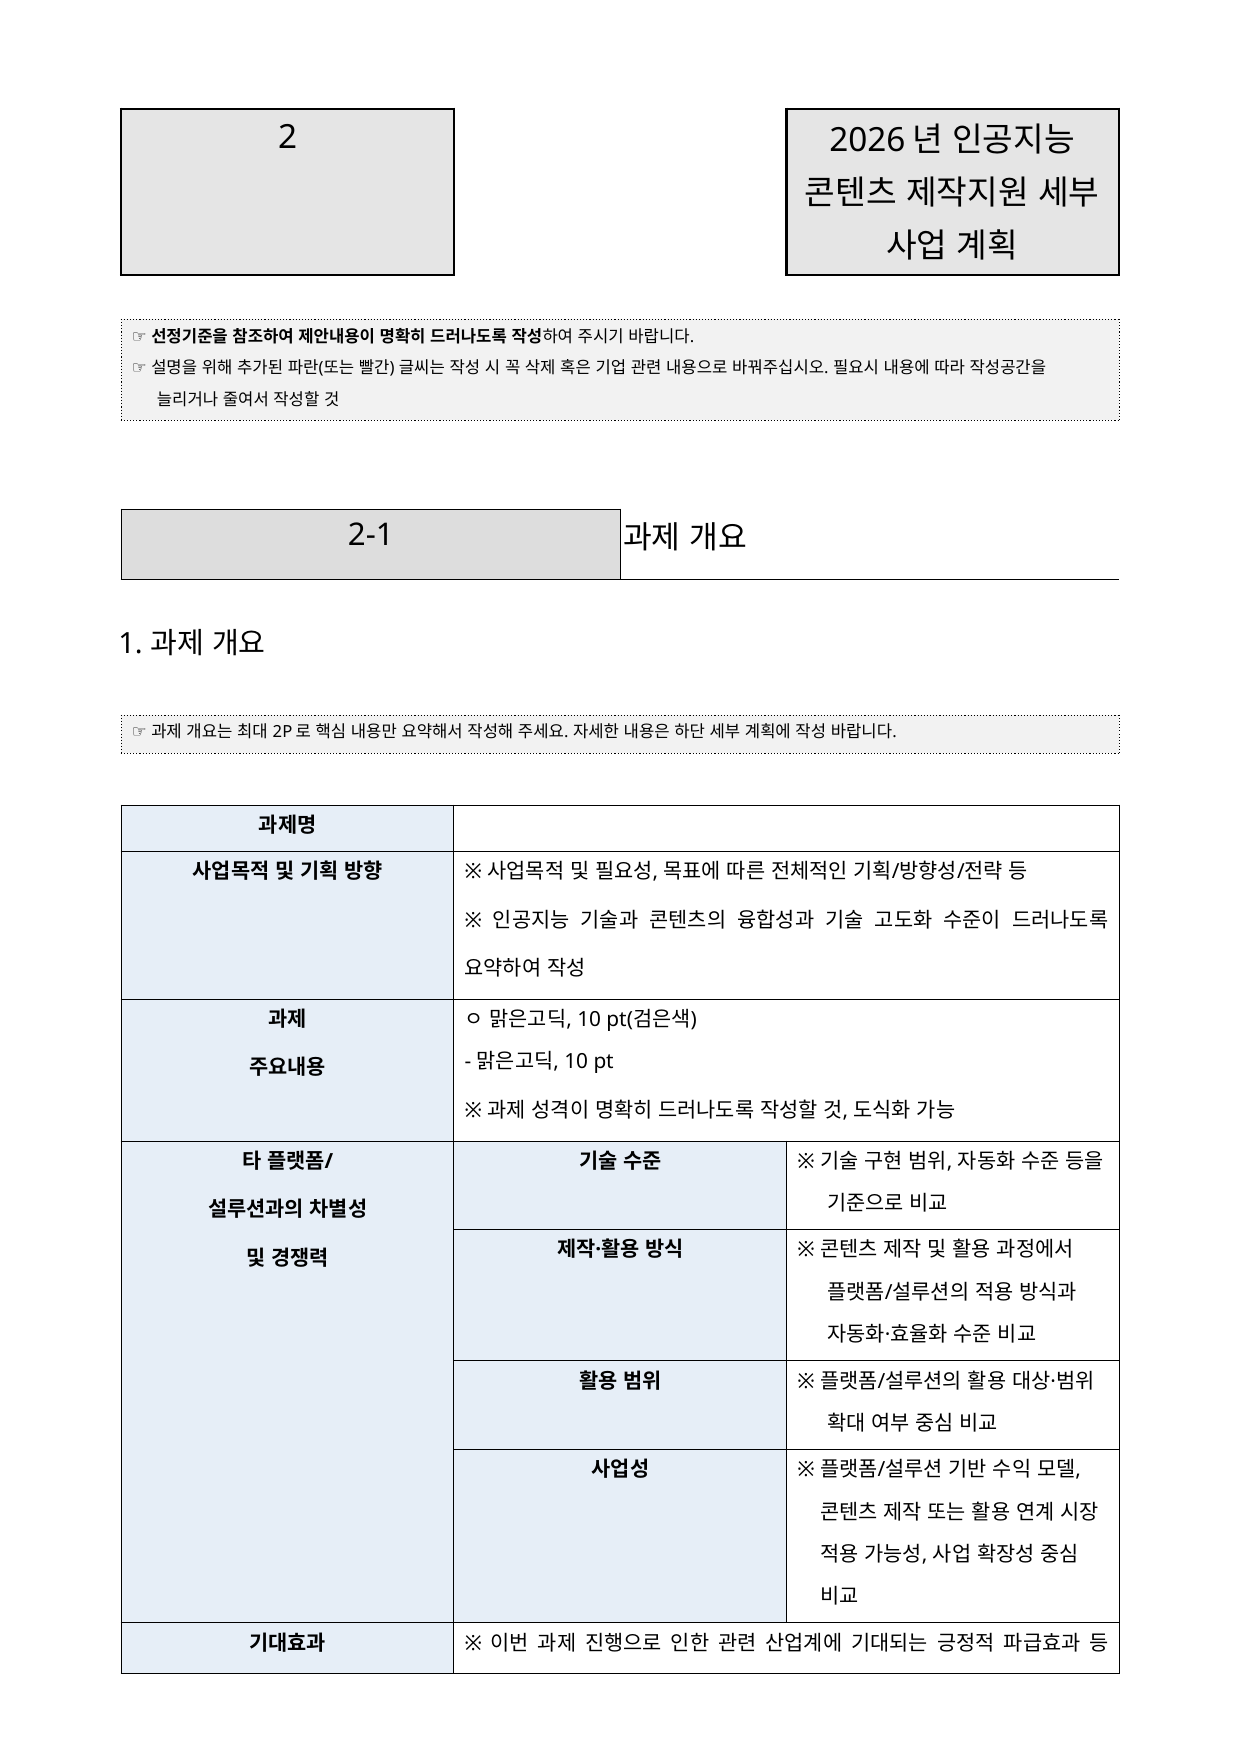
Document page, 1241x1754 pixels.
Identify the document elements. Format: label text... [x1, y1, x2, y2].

table_cell ※ 기술 구현 범위, 자동화 수준 등을 기준으로 비교 [787, 1142, 1119, 1229]
table_header 과제 개요 [621, 509, 1119, 579]
table_header 2026년 인공지능 콘텐츠 제작지원 세부 사업 계획 [788, 110, 1118, 274]
table_cell 사업성 [454, 1450, 786, 1622]
table_cell ※ 콘텐츠 제작 및 활용 과정에서 플랫폼/설루션의 적용 방식과 자동화·효율화 수준 비교 [787, 1230, 1119, 1360]
table_cell ※ 사업목적 및 필요성, 목표에 따른 전체적인 기획/방향성/전략 등 ※ 인공지능 기술과 콘텐츠의 융합성과 기술 고도화 수준이 드러나도록 요약하여 작성 [454, 852, 1119, 999]
table_header 2-1 [122, 510, 620, 579]
table_cell ※ 이번 과제 진행으로 인한 관련 산업계에 기대되는 긍정적 파급효과 등 [454, 1623, 1119, 1673]
table_cell ㅇ 맑은고딕, 10 pt(검은색) - 맑은고딕, 10 pt ※ 과제 성격이 명확히 드러나도록 작성할 것, 도식화 가능 [454, 1000, 1119, 1141]
table_header 과제명 [122, 806, 453, 851]
table_cell 기술 수준 [454, 1142, 786, 1229]
table_cell ※ 플랫폼/설루션 기반 수익 모델, 콘텐츠 제작 또는 활용 연계 시장 적용 가능성, 사업 확장성 중심 비교 [787, 1450, 1119, 1622]
table_header ☞ 선정기준을 참조하여 제안내용이 명확히 드러나도록 작성하여 주시기 바랍니다. ☞ 설명을 위해 추가된 파란(또는 빨간) 글씨는 작성 시 꼭 삭제 혹은 기업 관련 내용으로 바꿔주십시오. 필요시 내용에 따라 작성공간을 늘리거나 줄여서 작성할 것 [121, 319, 1119, 420]
table_cell 타 플랫폼/ 설루션과의 차별성 및 경쟁력 [122, 1142, 453, 1622]
table_cell 사업목적 및 기획 방향 [122, 852, 453, 999]
text 1. 과제 개요 [118, 620, 1122, 662]
table_header [455, 108, 785, 274]
table_cell 기대효과 [122, 1623, 453, 1673]
table_cell ※ 플랫폼/설루션의 활용 대상·범위 확대 여부 중심 비교 [787, 1361, 1119, 1449]
table_cell 활용 범위 [454, 1361, 786, 1449]
table_cell 과제 주요내용 [122, 1000, 453, 1141]
table_header 2 [122, 110, 453, 274]
table_cell 제작·활용 방식 [454, 1230, 786, 1360]
table_header ☞ 과제 개요는 최대 2P로 핵심 내용만 요약해서 작성해 주세요. 자세한 내용은 하단 세부 계획에 작성 바랍니다. [121, 715, 1119, 753]
table_header [454, 806, 1119, 851]
